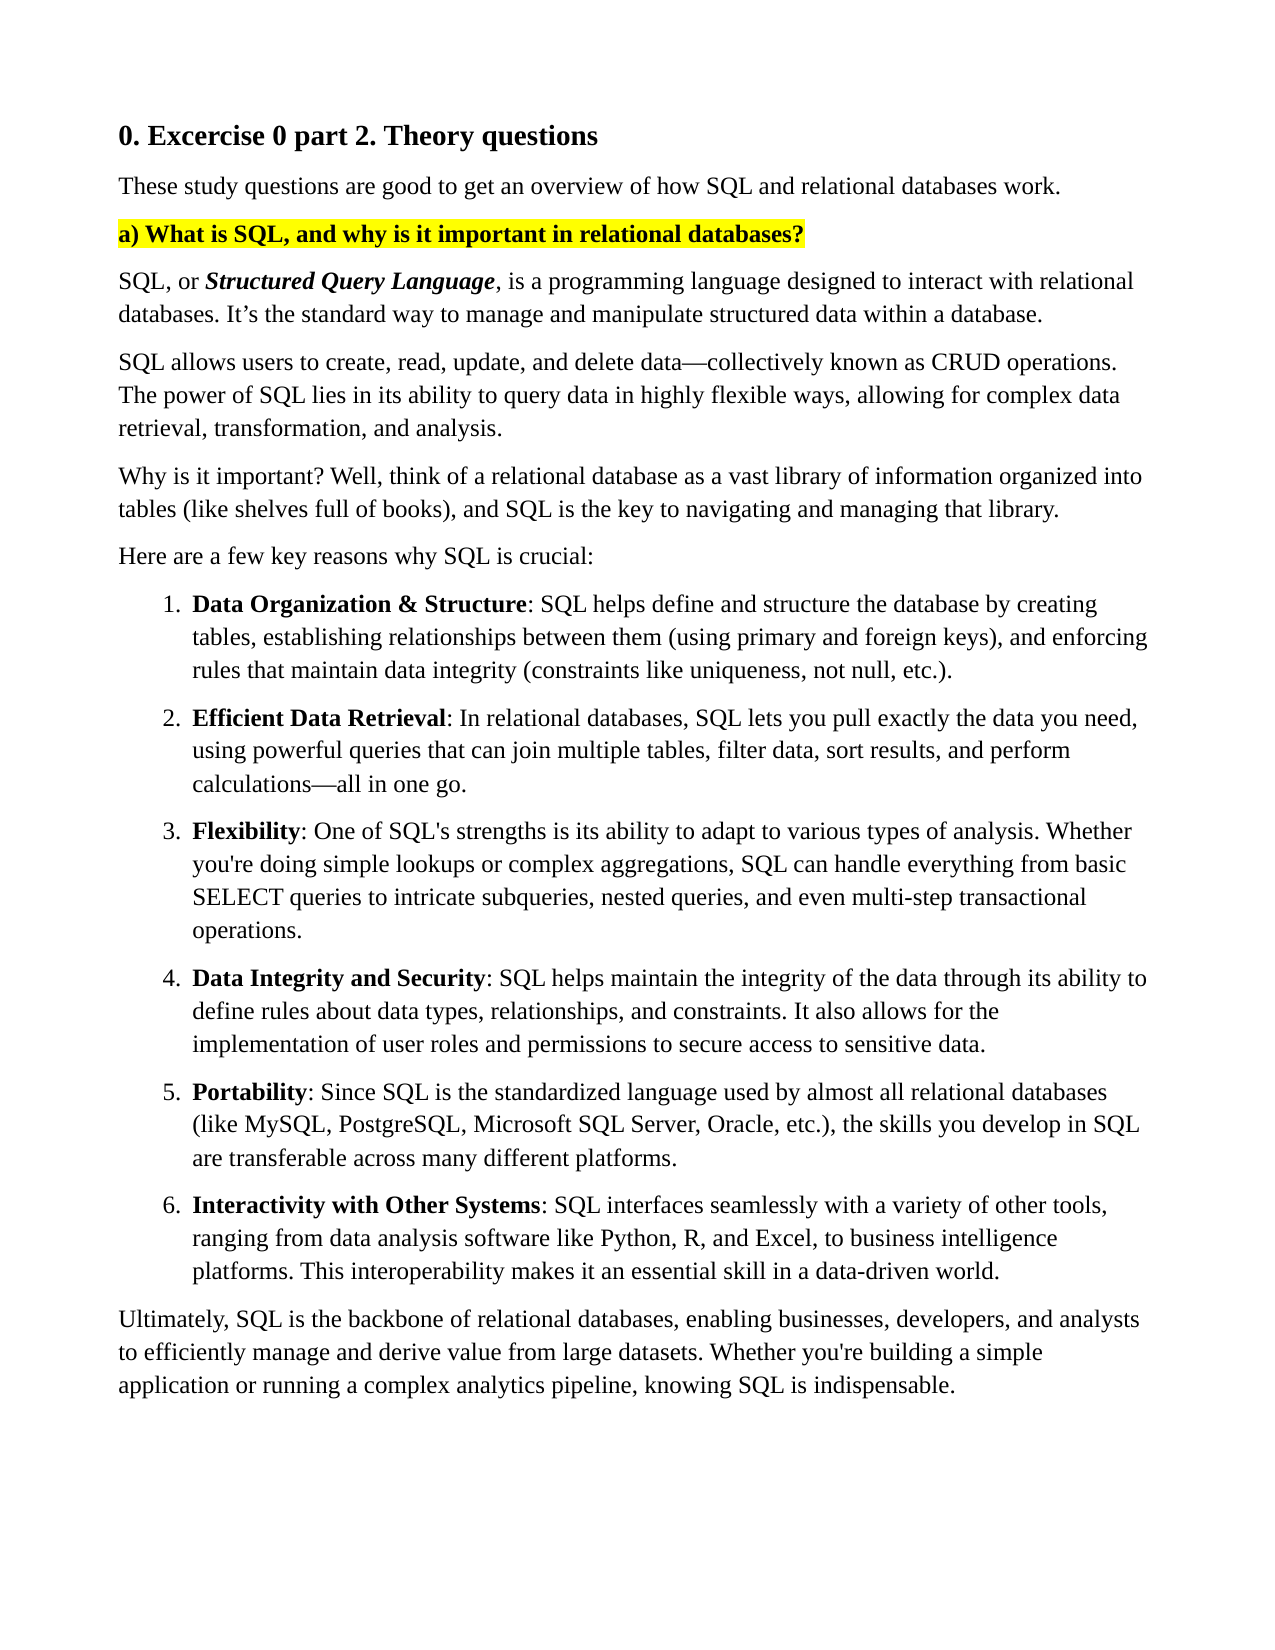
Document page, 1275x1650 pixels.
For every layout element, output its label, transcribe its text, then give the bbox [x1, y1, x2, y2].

text SQL allows users to create, read, update, and delete data—collectively known as CRUD operations. The power of SQL lies in its ability to query data in highly flexible ways, allowing for complex data retrieval, transformation, and analysis. [118, 347, 1157, 442]
list Flexibility: One of SQL's strengths is its ability to adapt to various types of analysis. Whether you're doing simple lookups or complex aggregations, SQL can handle everything from basic SELECT queries to intricate subqueries, nested queries, and even multi-step transactional operations. [162, 816, 1157, 944]
list Efficient Data Retrieval: In relational databases, SQL lets you pull exactly the data you need, using powerful queries that can join multiple tables, filter data, sort results, and perform calculations—all in one go. [162, 703, 1157, 797]
text Here are a few key reasons why SQL is crucial: [118, 541, 1157, 570]
text Why is it important? Well, think of a relational database as a vast library of information organized into tables (like shelves full of books), and SQL is the key to navigating and managing that library. [118, 461, 1157, 522]
text Ultimately, SQL is the backbone of relational databases, enabling businesses, developers, and analysts to efficiently manage and derive value from large datasets. Whether you're building a simple application or running a complex analytics pipeline, knowing SQL is indispensable. [118, 1304, 1157, 1399]
text These study questions are good to get an overview of how SQL and relational databases work. [118, 171, 1157, 200]
list Interactivity with Other Systems: SQL interfaces seamlessly with a variety of other tools, ranging from data analysis software like Python, R, and Excel, to business intelligence platforms. This interoperability makes it an essential skill in a data-driven world. [162, 1190, 1157, 1285]
list Portability: Since SQL is the standardized language used by almost all relational databases (like MySQL, PostgreSQL, Microsoft SQL Server, Oracle, etc.), the skills you develop in SQL are transferable across many different platforms. [162, 1077, 1157, 1171]
list Data Integrity and Security: SQL helps maintain the integrity of the data through its ability to define rules about data types, relationships, and constraints. It also allows for the implementation of user roles and permissions to secure access to sensitive data. [162, 963, 1157, 1058]
text 0. Excercise 0 part 2. Theory questions [118, 118, 1157, 152]
list Data Organization & Structure: SQL helps define and structure the database by creating tables, establishing relationships between them (using primary and foreign keys), and enforcing rules that maintain data integrity (constraints like uniqueness, not null, etc.). [162, 589, 1157, 684]
text SQL, or Structured Query Language, is a programming language designed to interact with relational databases. It’s the standard way to manage and manipulate structured data within a database. [118, 266, 1157, 328]
text a) What is SQL, and why is it important in relational databases? [118, 219, 1157, 248]
